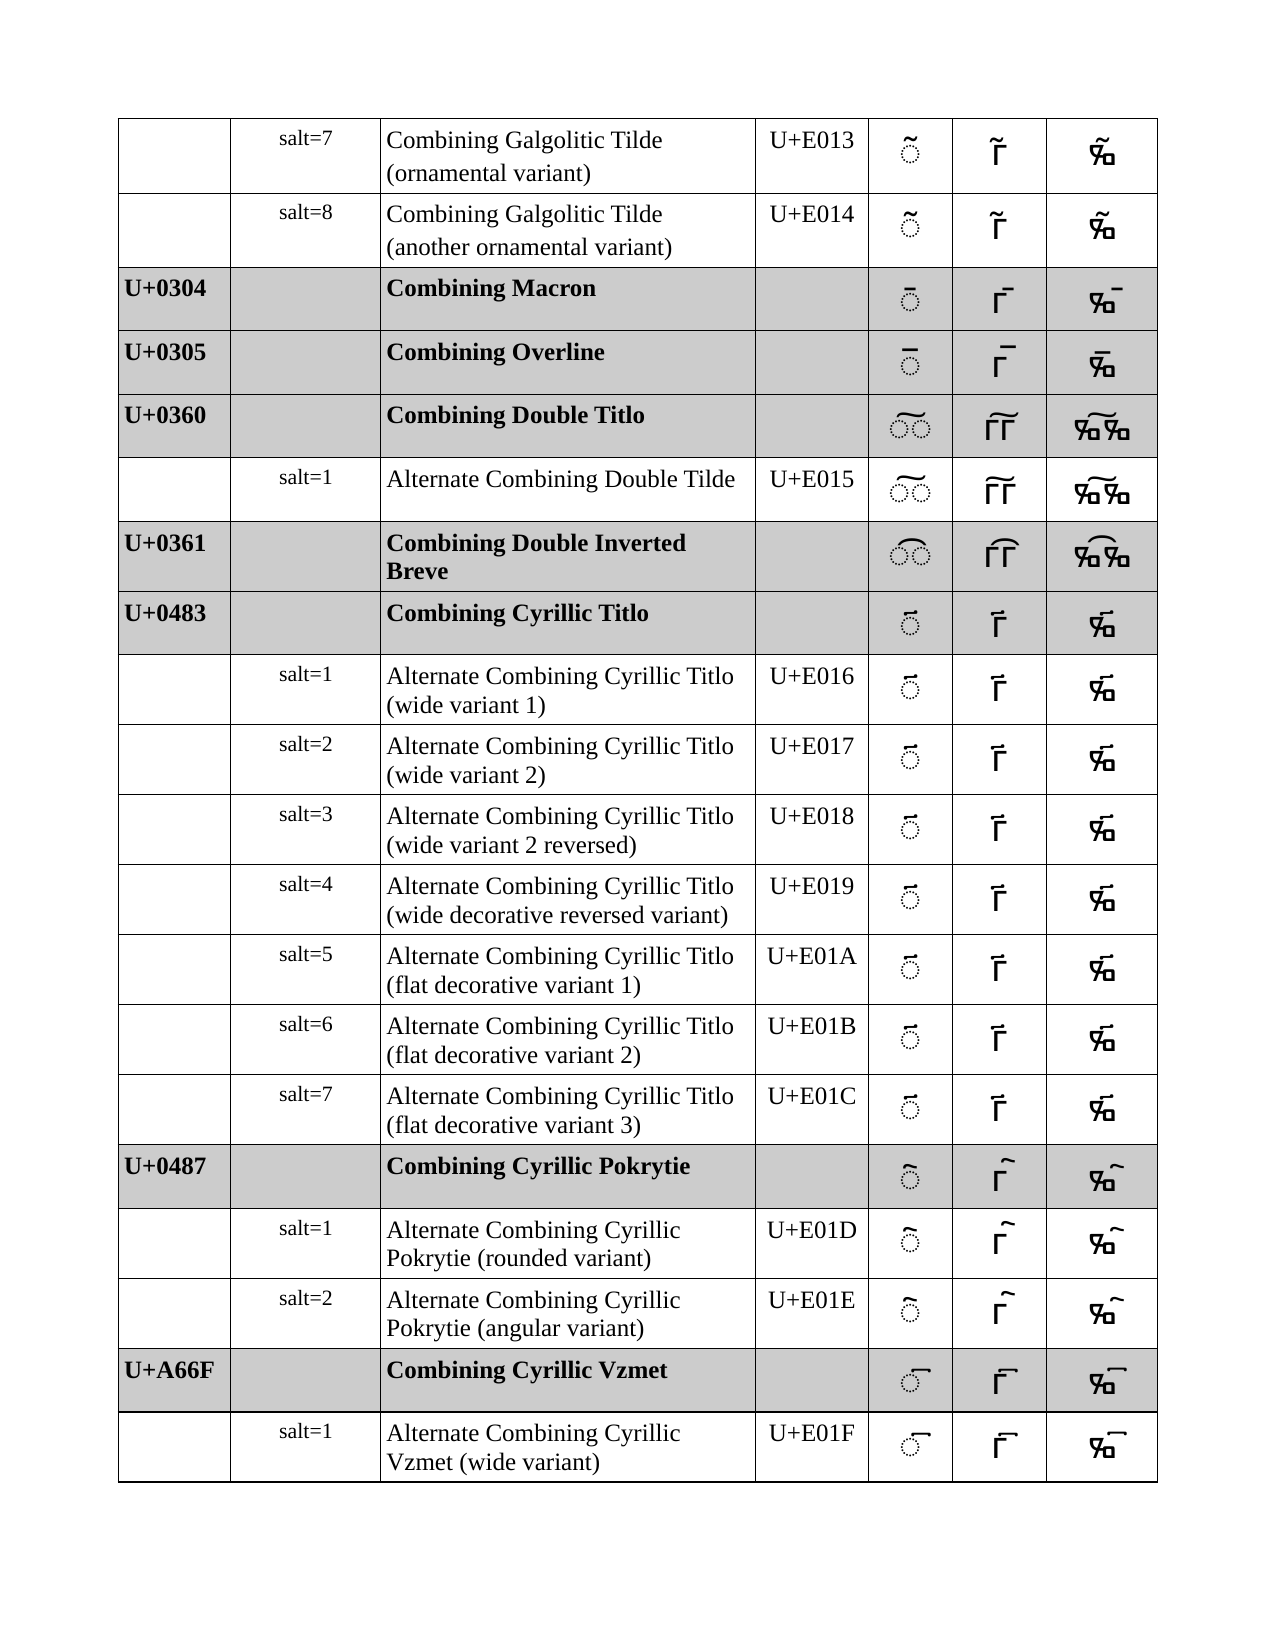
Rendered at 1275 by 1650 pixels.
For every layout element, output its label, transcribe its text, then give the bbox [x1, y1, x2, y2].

table_cell Combining Overline [381, 331, 755, 394]
table_cell salt=2 [231, 725, 380, 794]
table_cell г̄ [953, 268, 1046, 330]
table_cell U+E01F [756, 1413, 868, 1481]
table_cell ◌̃ [869, 119, 952, 192]
table_cell U+A66F [119, 1349, 230, 1411]
table_cell г̃ [953, 194, 1046, 267]
table_cell [119, 458, 230, 521]
table_cell [231, 522, 380, 591]
table_cell ⰳ̃ [1047, 194, 1157, 267]
table_cell ◌҃ [869, 1005, 952, 1074]
table_cell salt=7 [231, 1075, 380, 1144]
table_cell ◌͠◌ [869, 395, 952, 457]
table_cell [119, 935, 230, 1004]
table_cell г҃ [953, 1075, 1046, 1144]
table_cell г҃ [953, 655, 1046, 724]
table_cell Combining Double Titlo [381, 395, 755, 457]
table_cell [119, 655, 230, 724]
table_cell г͠г [953, 458, 1046, 521]
table_cell U+E013 [756, 119, 868, 192]
table_cell ◌̃ [869, 194, 952, 267]
table_cell ⰳ҃ [1047, 592, 1157, 654]
table_cell ◌҇ [869, 1279, 952, 1348]
table_cell [756, 522, 868, 591]
table_cell [756, 395, 868, 457]
table_cell [231, 331, 380, 394]
table_cell г҇ [953, 1279, 1046, 1348]
table_cell ⰳ꙯ [1047, 1349, 1157, 1411]
table_cell salt=1 [231, 655, 380, 724]
table_cell salt=2 [231, 1279, 380, 1348]
table_cell [119, 119, 230, 192]
table_cell г͠г [953, 395, 1046, 457]
table_cell U+E01C [756, 1075, 868, 1144]
table_cell [756, 1349, 868, 1411]
table_cell Alternate Combining Cyrillic Titlo (flat decorative variant 1) [381, 935, 755, 1004]
table_cell [756, 331, 868, 394]
table_cell [119, 1005, 230, 1074]
table_cell Alternate Combining Cyrillic Titlo (wide variant 2) [381, 725, 755, 794]
table_cell г꙯ [953, 1413, 1046, 1481]
table_cell ◌͠◌ [869, 458, 952, 521]
table_cell [119, 1075, 230, 1144]
table_cell salt=7 [231, 119, 380, 192]
table_cell [119, 194, 230, 267]
table_cell ◌҃ [869, 935, 952, 1004]
table_cell salt=1 [231, 1209, 380, 1278]
table_cell ⰳ̅ [1047, 331, 1157, 394]
table_cell г҃ [953, 1005, 1046, 1074]
table_cell ⰳ͠ⰳ [1047, 395, 1157, 457]
table_cell U+E019 [756, 865, 868, 934]
table_cell Alternate Combining Cyrillic Titlo (wide variant 2 reversed) [381, 795, 755, 864]
table_cell [119, 1413, 230, 1481]
table_cell Combining Cyrillic Vzmet [381, 1349, 755, 1411]
table_cell ⰳ҇ [1047, 1209, 1157, 1278]
table_cell ⰳ҃ [1047, 795, 1157, 864]
table_cell [119, 725, 230, 794]
table_cell г̅ [953, 331, 1046, 394]
table_cell U+E017 [756, 725, 868, 794]
table_cell г꙯ [953, 1349, 1046, 1411]
table_cell Combining Cyrillic Titlo [381, 592, 755, 654]
table_cell г͡г [953, 522, 1046, 591]
table_cell [756, 1145, 868, 1208]
table_cell [231, 268, 380, 330]
table_cell ⰳ҃ [1047, 935, 1157, 1004]
table_cell U+0304 [119, 268, 230, 330]
table_cell ⰳ͠ⰳ [1047, 458, 1157, 521]
table_cell [119, 1279, 230, 1348]
table_cell ⰳ҃ [1047, 655, 1157, 724]
table_cell salt=6 [231, 1005, 380, 1074]
table_cell Combining Cyrillic Pokrytie [381, 1145, 755, 1208]
table_cell salt=3 [231, 795, 380, 864]
table_cell ◌҃ [869, 1075, 952, 1144]
table_cell ⰳ͡ⰳ [1047, 522, 1157, 591]
table_cell ◌҇ [869, 1145, 952, 1208]
table_cell [756, 592, 868, 654]
table_cell [231, 1349, 380, 1411]
table_cell Alternate Combining Cyrillic Titlo (wide decorative reversed variant) [381, 865, 755, 934]
table_cell ⰳ҇ [1047, 1279, 1157, 1348]
table_cell г̃ [953, 119, 1046, 192]
table_cell ◌҃ [869, 592, 952, 654]
table_cell г҃ [953, 592, 1046, 654]
table_cell salt=8 [231, 194, 380, 267]
table_cell Alternate Combining Cyrillic Titlo (wide variant 1) [381, 655, 755, 724]
table_cell U+E01D [756, 1209, 868, 1278]
table_cell U+E01A [756, 935, 868, 1004]
table_cell г҃ [953, 795, 1046, 864]
table_cell U+E016 [756, 655, 868, 724]
table_cell Combining Double Inverted Breve [381, 522, 755, 591]
table_cell salt=4 [231, 865, 380, 934]
table_cell Alternate Combining Cyrillic Titlo (flat decorative variant 2) [381, 1005, 755, 1074]
table_cell U+0360 [119, 395, 230, 457]
table_cell г҃ [953, 935, 1046, 1004]
table_cell U+0361 [119, 522, 230, 591]
table_cell U+0305 [119, 331, 230, 394]
table_cell ◌͡◌ [869, 522, 952, 591]
table_cell U+E01B [756, 1005, 868, 1074]
table_cell [119, 795, 230, 864]
table_cell [231, 1145, 380, 1208]
table_cell г҃ [953, 725, 1046, 794]
table_cell [756, 268, 868, 330]
table_cell U+E018 [756, 795, 868, 864]
table_cell Alternate Combining Cyrillic Vzmet (wide variant) [381, 1413, 755, 1481]
table_cell Combining Galgolitic Tilde (another ornamental variant) [381, 194, 755, 267]
table_cell ⰳ҃ [1047, 1075, 1157, 1144]
table_cell [119, 1209, 230, 1278]
table_cell Combining Galgolitic Tilde (ornamental variant) [381, 119, 755, 192]
table_cell ◌꙯ [869, 1349, 952, 1411]
table_cell г҇ [953, 1209, 1046, 1278]
table_cell ◌҃ [869, 795, 952, 864]
table_cell U+E014 [756, 194, 868, 267]
table_cell salt=1 [231, 458, 380, 521]
table_cell ⰳ҃ [1047, 1005, 1157, 1074]
table_cell [119, 865, 230, 934]
table_cell ⰳ҃ [1047, 725, 1157, 794]
table_cell ⰳ̃ [1047, 119, 1157, 192]
table_cell Alternate Combining Double Tilde [381, 458, 755, 521]
table_cell Combining Macron [381, 268, 755, 330]
table_cell ⰳ҃ [1047, 865, 1157, 934]
table_cell ⰳ̄ [1047, 268, 1157, 330]
table_cell U+0487 [119, 1145, 230, 1208]
table_cell [231, 395, 380, 457]
table_cell [231, 592, 380, 654]
table_cell ◌̅ [869, 331, 952, 394]
table_cell Alternate Combining Cyrillic Pokrytie (rounded variant) [381, 1209, 755, 1278]
table_cell ◌҃ [869, 655, 952, 724]
table_cell ◌҃ [869, 865, 952, 934]
table_cell ⰳ҇ [1047, 1145, 1157, 1208]
table_cell salt=1 [231, 1413, 380, 1481]
table_cell U+0483 [119, 592, 230, 654]
table_cell г҇ [953, 1145, 1046, 1208]
table_cell U+E01E [756, 1279, 868, 1348]
table_cell ◌꙯ [869, 1413, 952, 1481]
table_cell salt=5 [231, 935, 380, 1004]
table_cell Alternate Combining Cyrillic Pokrytie (angular variant) [381, 1279, 755, 1348]
table_cell ⰳ꙯ [1047, 1413, 1157, 1481]
table_cell ◌҃ [869, 725, 952, 794]
table_cell U+E015 [756, 458, 868, 521]
table_cell ◌̄ [869, 268, 952, 330]
table_cell г҃ [953, 865, 1046, 934]
table_cell ◌҇ [869, 1209, 952, 1278]
table_cell Alternate Combining Cyrillic Titlo (flat decorative variant 3) [381, 1075, 755, 1144]
